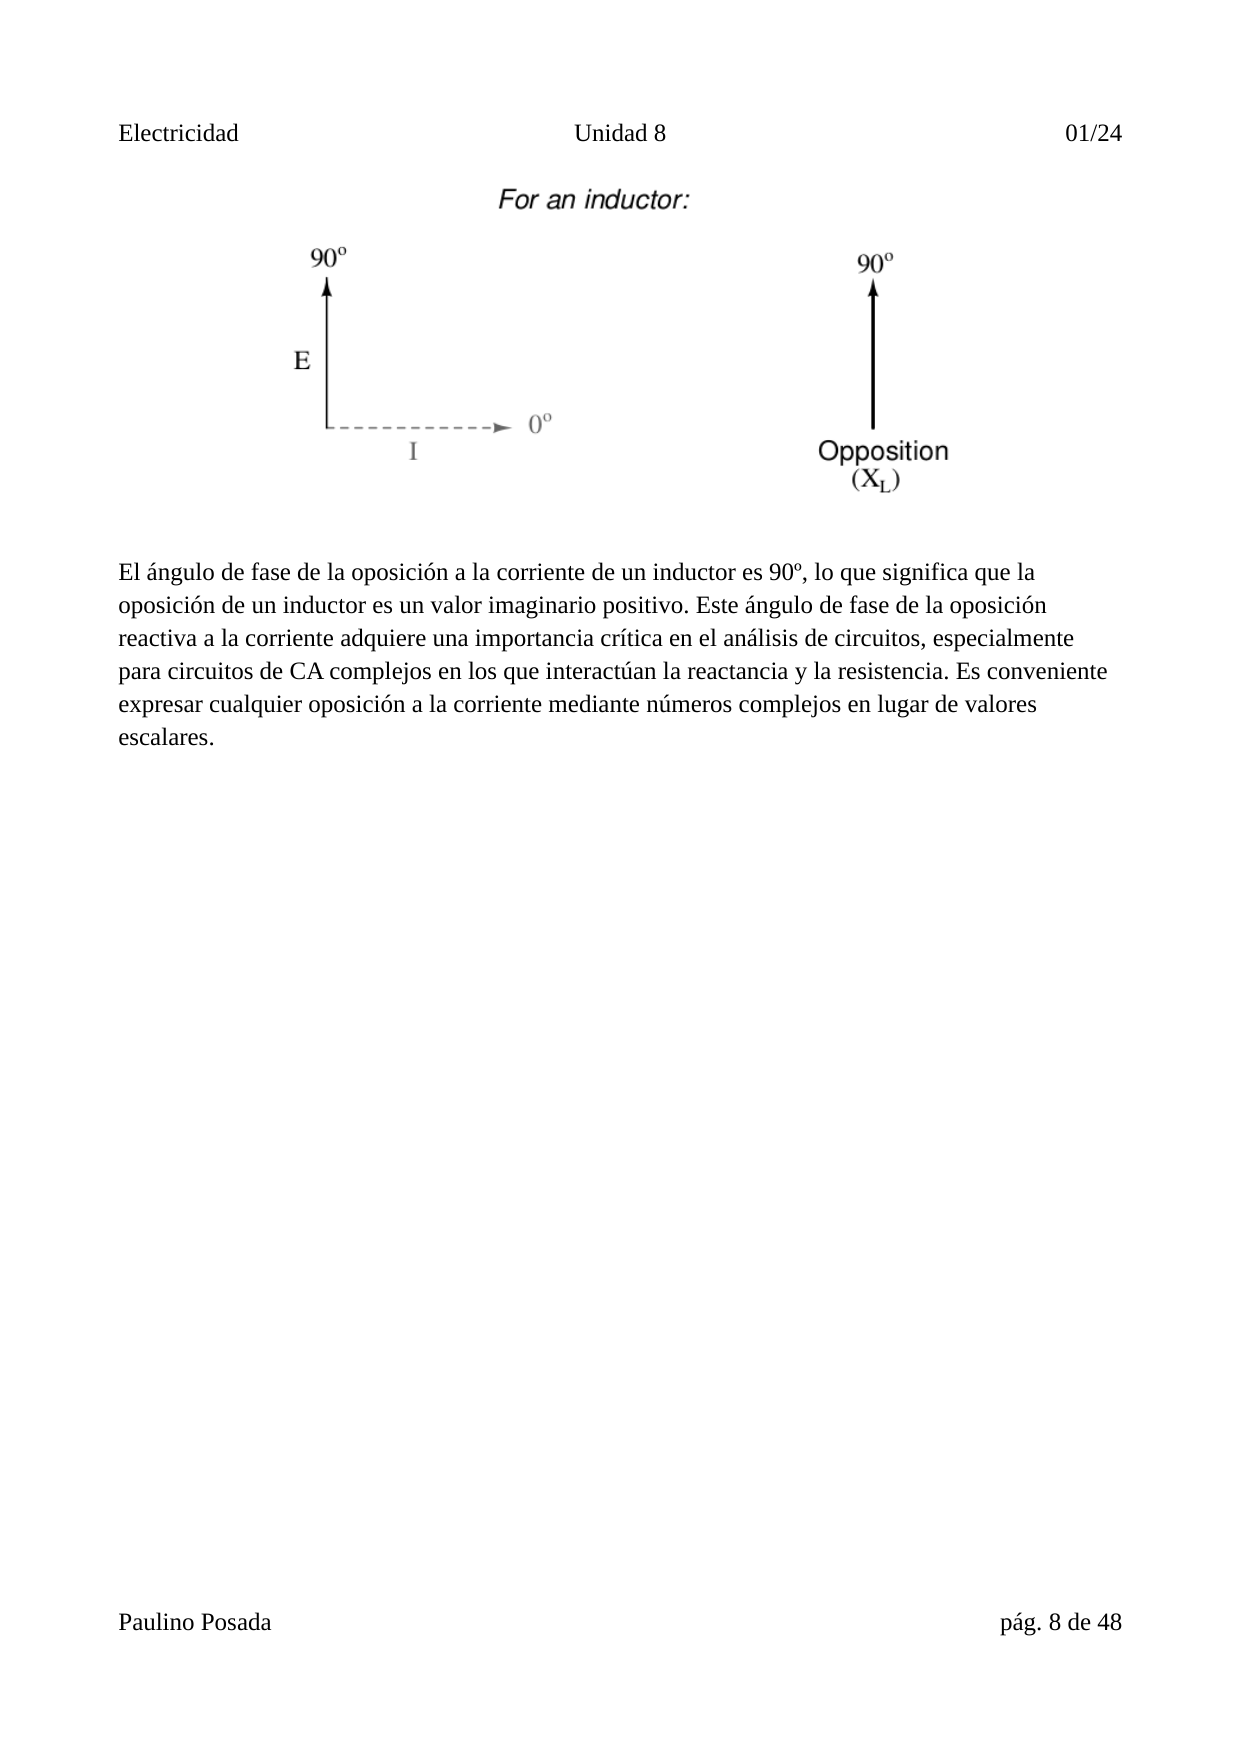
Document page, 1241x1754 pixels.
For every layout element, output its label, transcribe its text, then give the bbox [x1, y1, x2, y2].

text El ángulo de fase de la oposición a la corriente de un inductor es 90º, lo que significa que la oposición de un inductor es un valor imaginario positivo. Este ángulo de fase de la oposición reactiva a la corriente adquiere una importancia crítica en el análisis de circuitos, especialmente para circuitos de CA complejos en los que interactúan la reactancia y la resistencia. Es conveniente expresar cualquier oposición a la corriente mediante números complejos en lugar de valores escalares. [118, 557, 1122, 751]
picture [282, 176, 958, 503]
